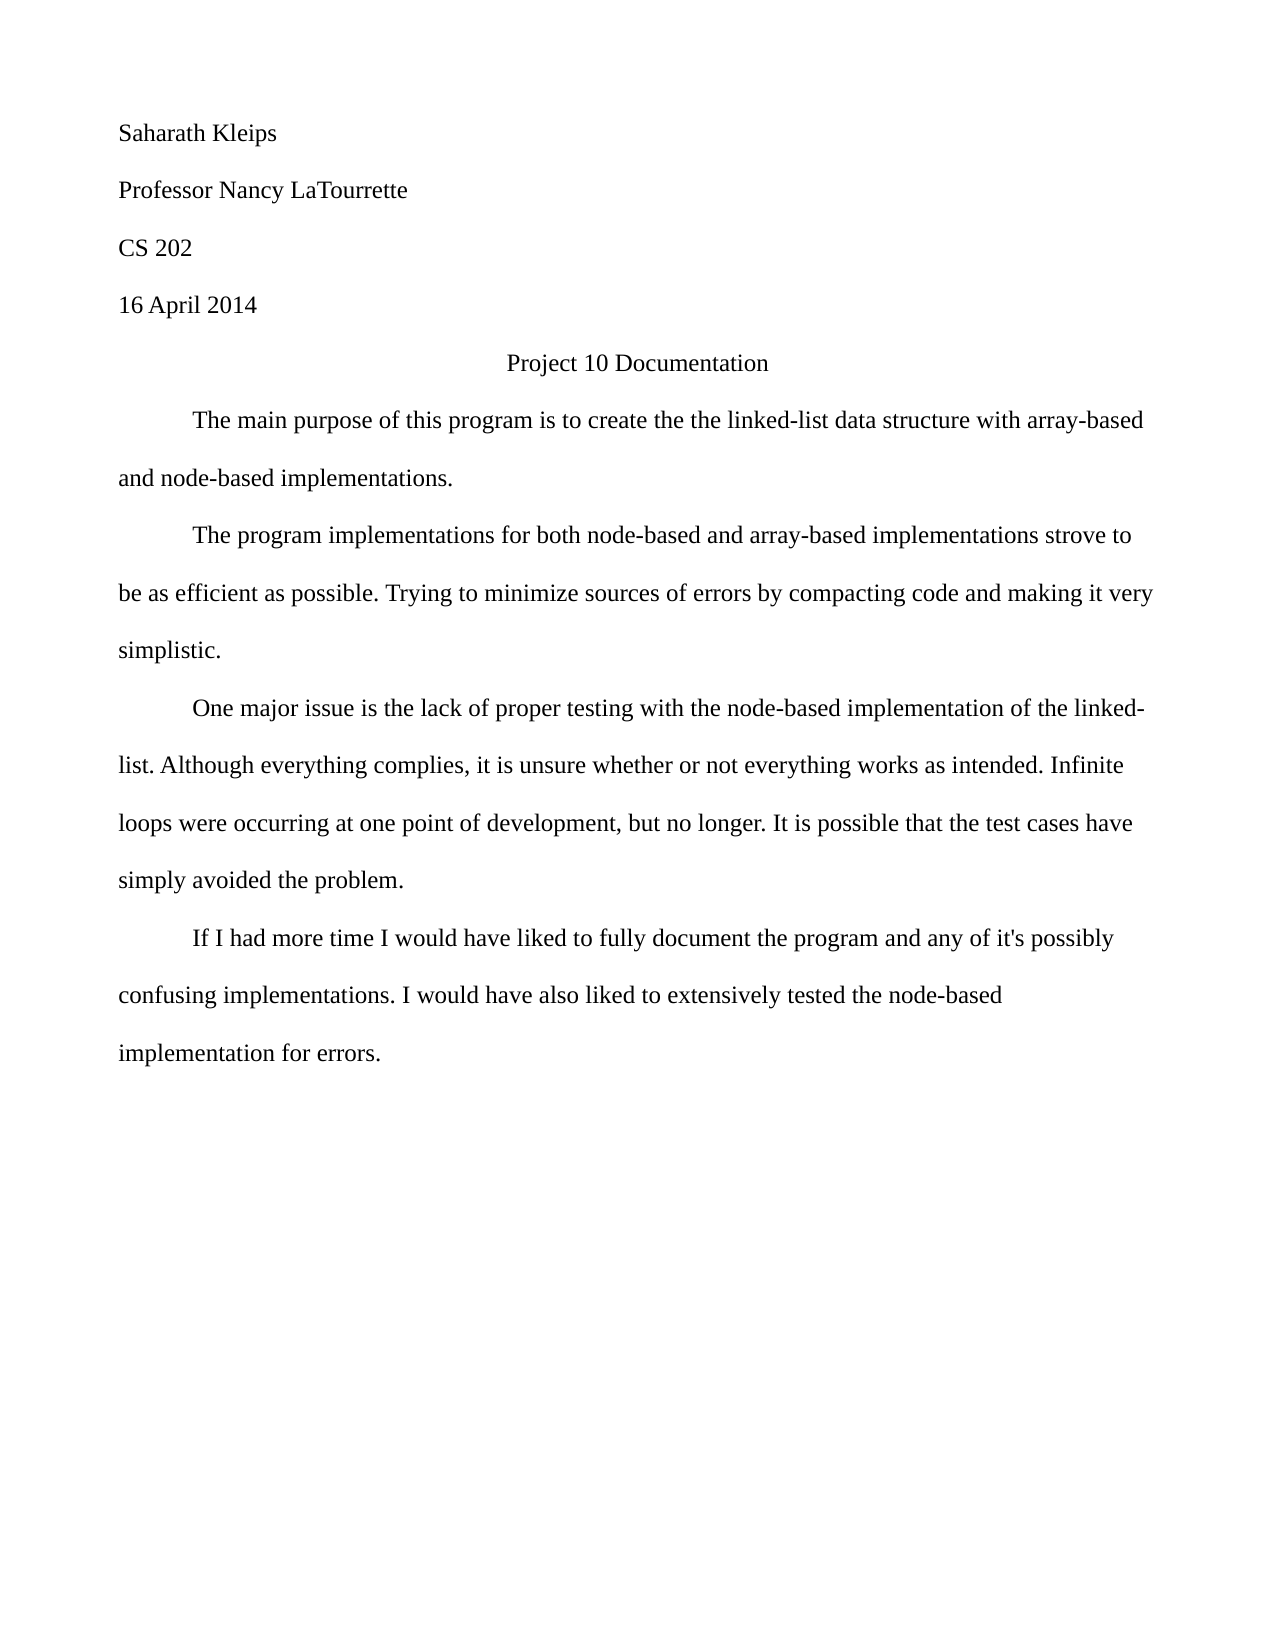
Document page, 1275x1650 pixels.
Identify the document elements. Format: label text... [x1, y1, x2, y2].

text Project 10 Documentation [118, 348, 1157, 377]
text The main purpose of this program is to create the the linked-list data structure with array-based and node-based implementations. [118, 406, 1157, 492]
text Professor Nancy LaTourrette [118, 176, 1157, 204]
text CS 202 [118, 233, 1157, 262]
text One major issue is the lack of proper testing with the node-based implementation of the linked-list. Although everything complies, it is unsure whether or not everything works as intended. Infinite loops were occurring at one point of development, but no longer. It is possible that the test cases have simply avoided the problem. [118, 693, 1157, 894]
text If I had more time I would have liked to fully document the program and any of it's possibly confusing implementations. I would have also liked to extensively tested the node-based implementation for errors. [118, 923, 1157, 1067]
text The program implementations for both node-based and array-based implementations strove to be as efficient as possible. Trying to minimize sources of errors by compacting code and making it very simplistic. [118, 521, 1157, 664]
text Saharath Kleips [118, 118, 1157, 147]
text 16 April 2014 [118, 291, 1157, 319]
